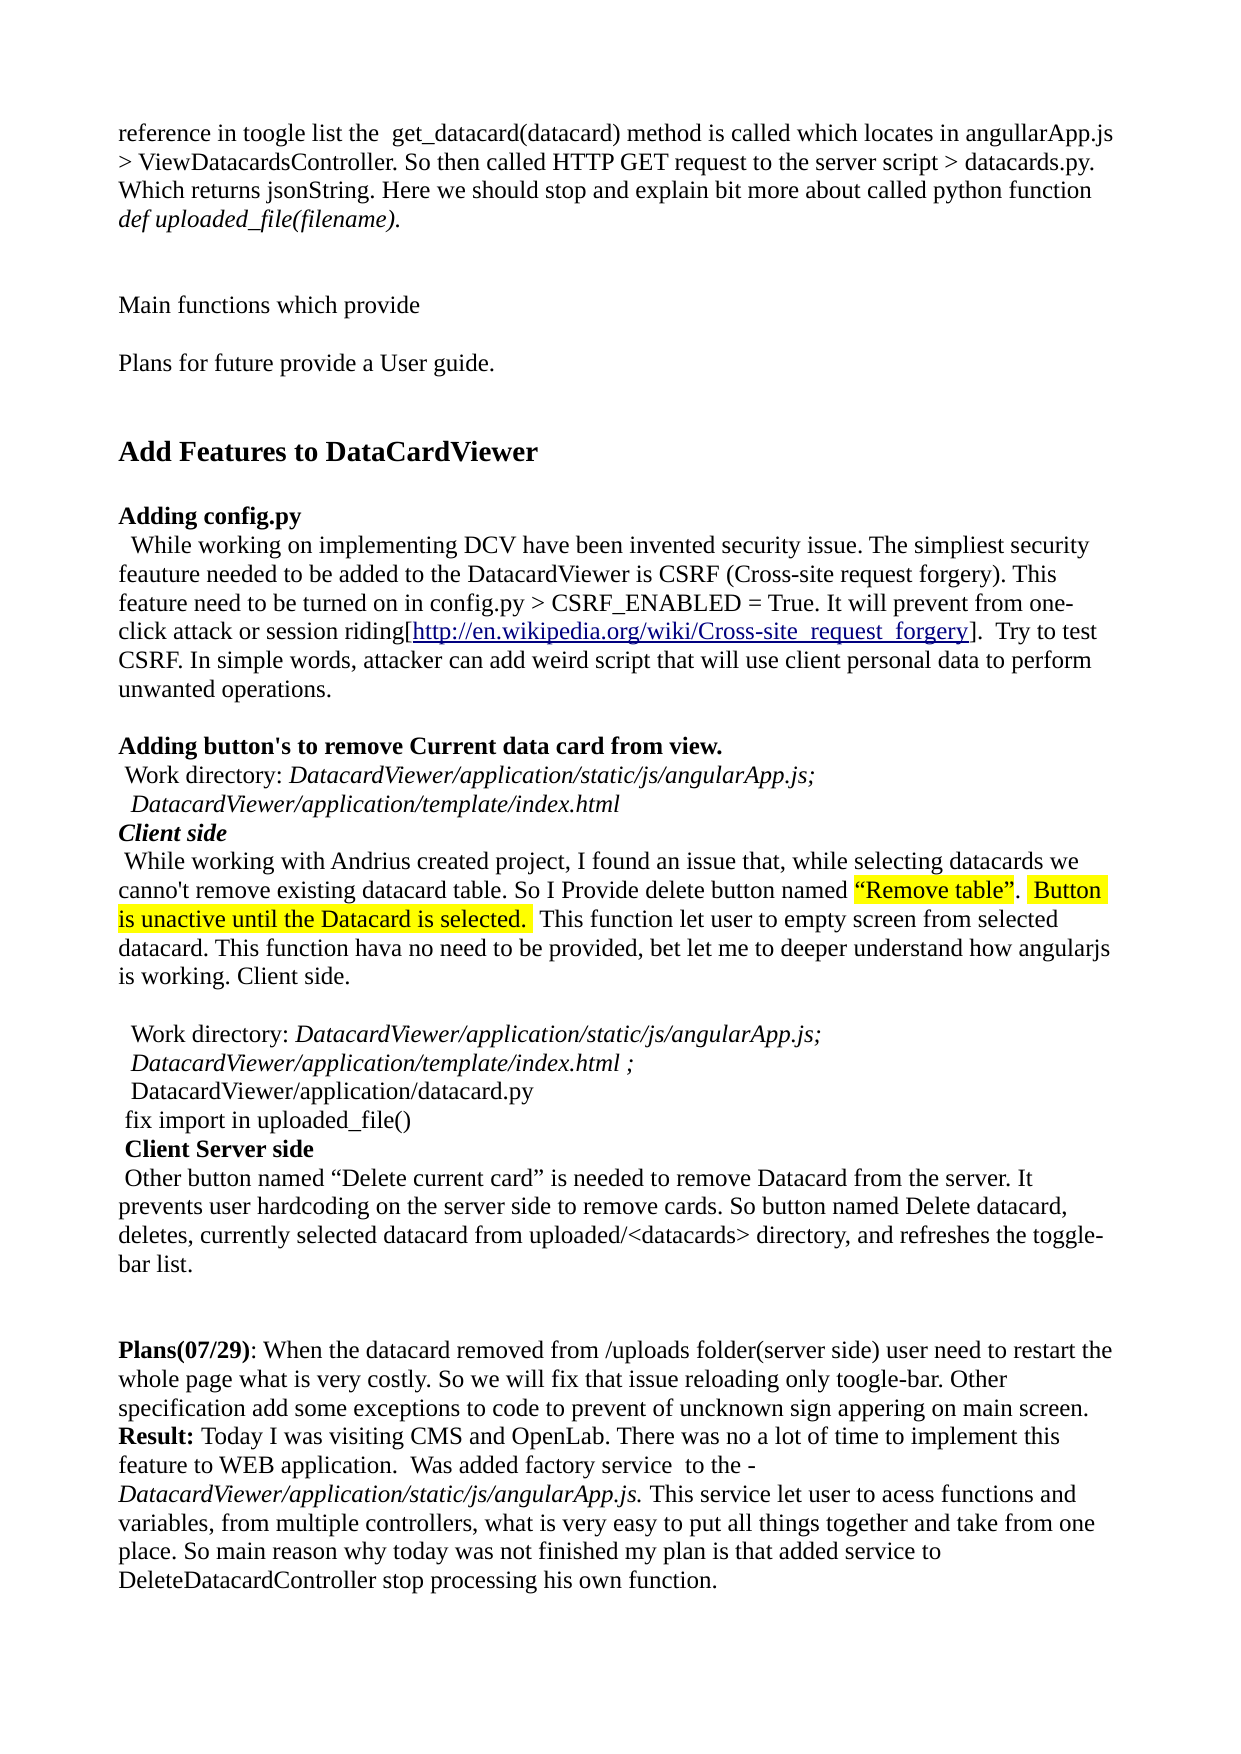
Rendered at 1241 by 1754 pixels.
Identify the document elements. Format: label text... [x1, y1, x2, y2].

text Work directory: DatacardViewer/application/static/js/angularApp.js; [118, 1019, 1122, 1048]
text Adding button's to remove Current data card from view. [118, 731, 1122, 760]
text Work directory: DatacardViewer/application/static/js/angularApp.js; [118, 760, 1122, 789]
text Client Server side [118, 1134, 1122, 1163]
text Add Features to DataCardViewer [118, 434, 1122, 468]
text Adding config.py [118, 501, 1122, 530]
text DatacardViewer/application/datacard.py [118, 1076, 1122, 1105]
text Plans(07/29): When the datacard removed from /uploads folder(server side) user need to restart the whole page what is very costly. So we will fix that issue reloading only toogle-bar. Other specification add some exceptions to code to prevent of uncknown sign appering on main screen. [118, 1335, 1122, 1421]
text While working with Andrius created project, I found an issue that, while selecting datacards we canno't remove existing datacard table. So I Provide delete button named “Remove table”. Button is unactive until the Datacard is selected. This function let user to empty screen from selected datacard. This function hava no need to be provided, bet let me to deeper understand how angularjs is working. Client side. [118, 846, 1122, 990]
text Main functions which provide [118, 291, 1122, 319]
text reference in toogle list the get_datacard(datacard) method is called which locates in angullarApp.js > ViewDatacardsController. So then called HTTP GET request to the server script > datacards.py. Which returns jsonString. Here we should stop and explain bit more about called python function def uploaded_file(filename). [118, 118, 1122, 233]
text Plans for future provide a User guide. [118, 348, 1122, 377]
text Other button named “Delete current card” is needed to remove Datacard from the server. It prevents user hardcoding on the server side to remove cards. So button named Delete datacard, deletes, currently selected datacard from uploaded/<datacards> directory, and refreshes the toggle-bar list. [118, 1163, 1122, 1278]
text While working on implementing DCV have been invented security issue. The simpliest security feauture needed to be added to the DatacardViewer is CSRF (Cross-site request forgery). This feature need to be turned on in config.py > CSRF_ENABLED = True. It will prevent from one-click attack or session riding[http://en.wikipedia.org/wiki/Cross-site_request_forgery]. Try to test CSRF. In simple words, attacker can add weird script that will use client personal data to perform unwanted operations. [118, 530, 1122, 703]
text DatacardViewer/application/template/index.html ; [118, 1048, 1122, 1076]
text fix import in uploaded_file() [118, 1105, 1122, 1134]
text DatacardViewer/application/template/index.html [118, 789, 1122, 818]
text Client side [118, 818, 1122, 846]
text Result: Today I was visiting CMS and OpenLab. There was no a lot of time to implement this feature to WEB application. Was added factory service to the - DatacardViewer/application/static/js/angularApp.js. This service let user to acess functions and variables, from multiple controllers, what is very easy to put all things together and take from one place. So main reason why today was not finished my plan is that added service to DeleteDatacardController stop processing his own function. [118, 1421, 1122, 1594]
